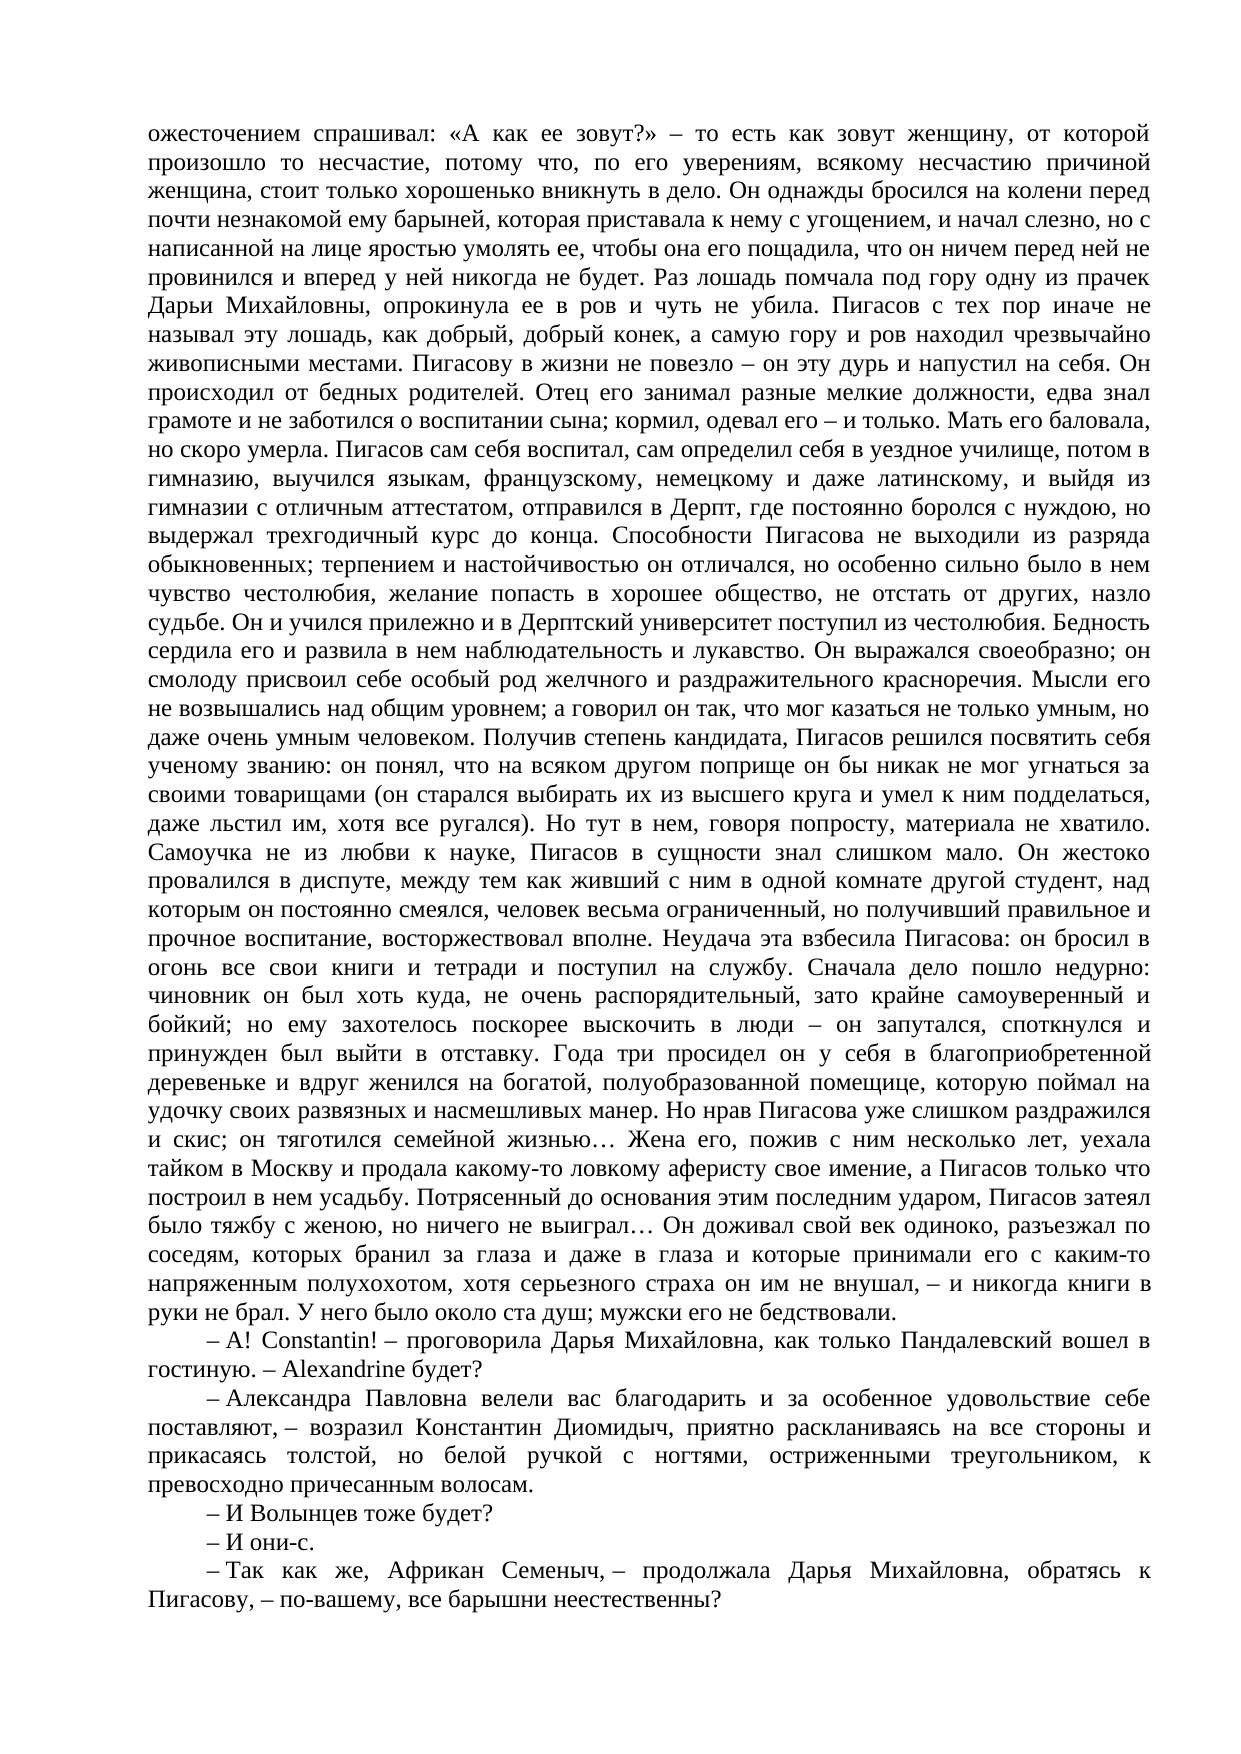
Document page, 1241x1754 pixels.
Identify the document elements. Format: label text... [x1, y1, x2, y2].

text – Так как же, Африкан Семеныч, – продолжала Дарья Михайловна, обратясь к Пигасову, – по-вашему, все барышни неестественны? [148, 1556, 1152, 1613]
text – И Волынцев тоже будет? [148, 1498, 1152, 1527]
text – Александра Павловна велели вас благодарить и за особенное удовольствие себе поставляют, – возразил Константин Диомидыч, приятно раскланиваясь на все стороны и прикасаясь толстой, но белой ручкой с ногтями, остриженными треугольником, к превосходно причесанным волосам. [148, 1383, 1152, 1498]
text – А! Constantin! – проговорила Дарья Михайловна, как только Пандалевский вошел в гостиную. – Аlexandrine будет? [148, 1326, 1152, 1383]
text – И они-с. [148, 1527, 1152, 1556]
text ожесточением спрашивал: «А как ее зовут?» – то есть как зовут женщину, от которой произошло то несчастие, потому что, по его уверениям, всякому несчастию причиной женщина, стоит только хорошенько вникнуть в дело. Он однажды бросился на колени перед почти незнакомой ему барыней, которая приставала к нему с угощением, и начал слезно, но с написанной на лице яростью умолять ее, чтобы она его пощадила, что он ничем перед ней не провинился и вперед у ней никогда не будет. Раз лошадь помчала под гору одну из прачек Дарьи Михайловны, опрокинула ее в ров и чуть не убила. Пигасов с тех пор иначе не называл эту лошадь, как добрый, добрый конек, а самую гору и ров находил чрезвычайно живописными местами. Пигасову в жизни не повезло – он эту дурь и напустил на себя. Он происходил от бедных родителей. Отец его занимал разные мелкие должности, едва знал грамоте и не заботился о воспитании сына; кормил, одевал его – и только. Мать его баловала, но скоро умерла. Пигасов сам себя воспитал, сам определил себя в уездное училище, потом в гимназию, выучился языкам, французскому, немецкому и даже латинскому, и выйдя из гимназии с отличным аттестатом, отправился в Дерпт, где постоянно боролся с нуждою, но выдержал трехгодичный курс до конца. Способности Пигасова не выходили из разряда обыкновенных; терпением и настойчивостью он отличался, но особенно сильно было в нем чувство честолюбия, желание попасть в хорошее общество, не отстать от других, назло судьбе. Он и учился прилежно и в Дерптский университет поступил из честолюбия. Бедность сердила его и развила в нем наблюдательность и лукавство. Он выражался своеобразно; он смолоду присвоил себе особый род желчного и раздражительного красноречия. Мысли его не возвышались над общим уровнем; а говорил он так, что мог казаться не только умным, но даже очень умным человеком. Получив степень кандидата, Пигасов решился посвятить себя ученому званию: он понял, что на всяком другом поприще он бы никак не мог угнаться за своими товарищами (он старался выбирать их из высшего круга и умел к ним подделаться, даже льстил им, хотя все ругался). Но тут в нем, говоря попросту, материала не хватило. Самоучка не из любви к науке, Пигасов в сущности знал слишком мало. Он жестоко провалился в диспуте, между тем как живший с ним в одной комнате другой студент, над которым он постоянно смеялся, человек весьма ограниченный, но получивший правильное и прочное воспитание, восторжествовал вполне. Неудача эта взбесила Пигасова: он бросил в огонь все свои книги и тетради и поступил на службу. Сначала дело пошло недурно: чиновник он был хоть куда, не очень распорядительный, зато крайне самоуверенный и бойкий; но ему захотелось поскорее выскочить в люди – он запутался, споткнулся и принужден был выйти в отставку. Года три просидел он у себя в благоприобретенной деревеньке и вдруг женился на богатой, полуобразованной помещице, которую поймал на удочку своих развязных и насмешливых манер. Но нрав Пигасова уже слишком раздражился и скис; он тяготился семейной жизнью… Жена его, пожив с ним несколько лет, уехала тайком в Москву и продала какому-то ловкому аферисту свое имение, а Пигасов только что построил в нем усадьбу. Потрясенный до основания этим последним ударом, Пигасов затеял было тяжбу с женою, но ничего не выиграл… Он доживал свой век одиноко, разъезжал по соседям, которых бранил за глаза и даже в глаза и которые принимали его с каким-то напряженным полухохотом, хотя серьезного страха он им не внушал, – и никогда книги в руки не брал. У него было около ста душ; мужски его не бедствовали. [148, 118, 1152, 1326]
